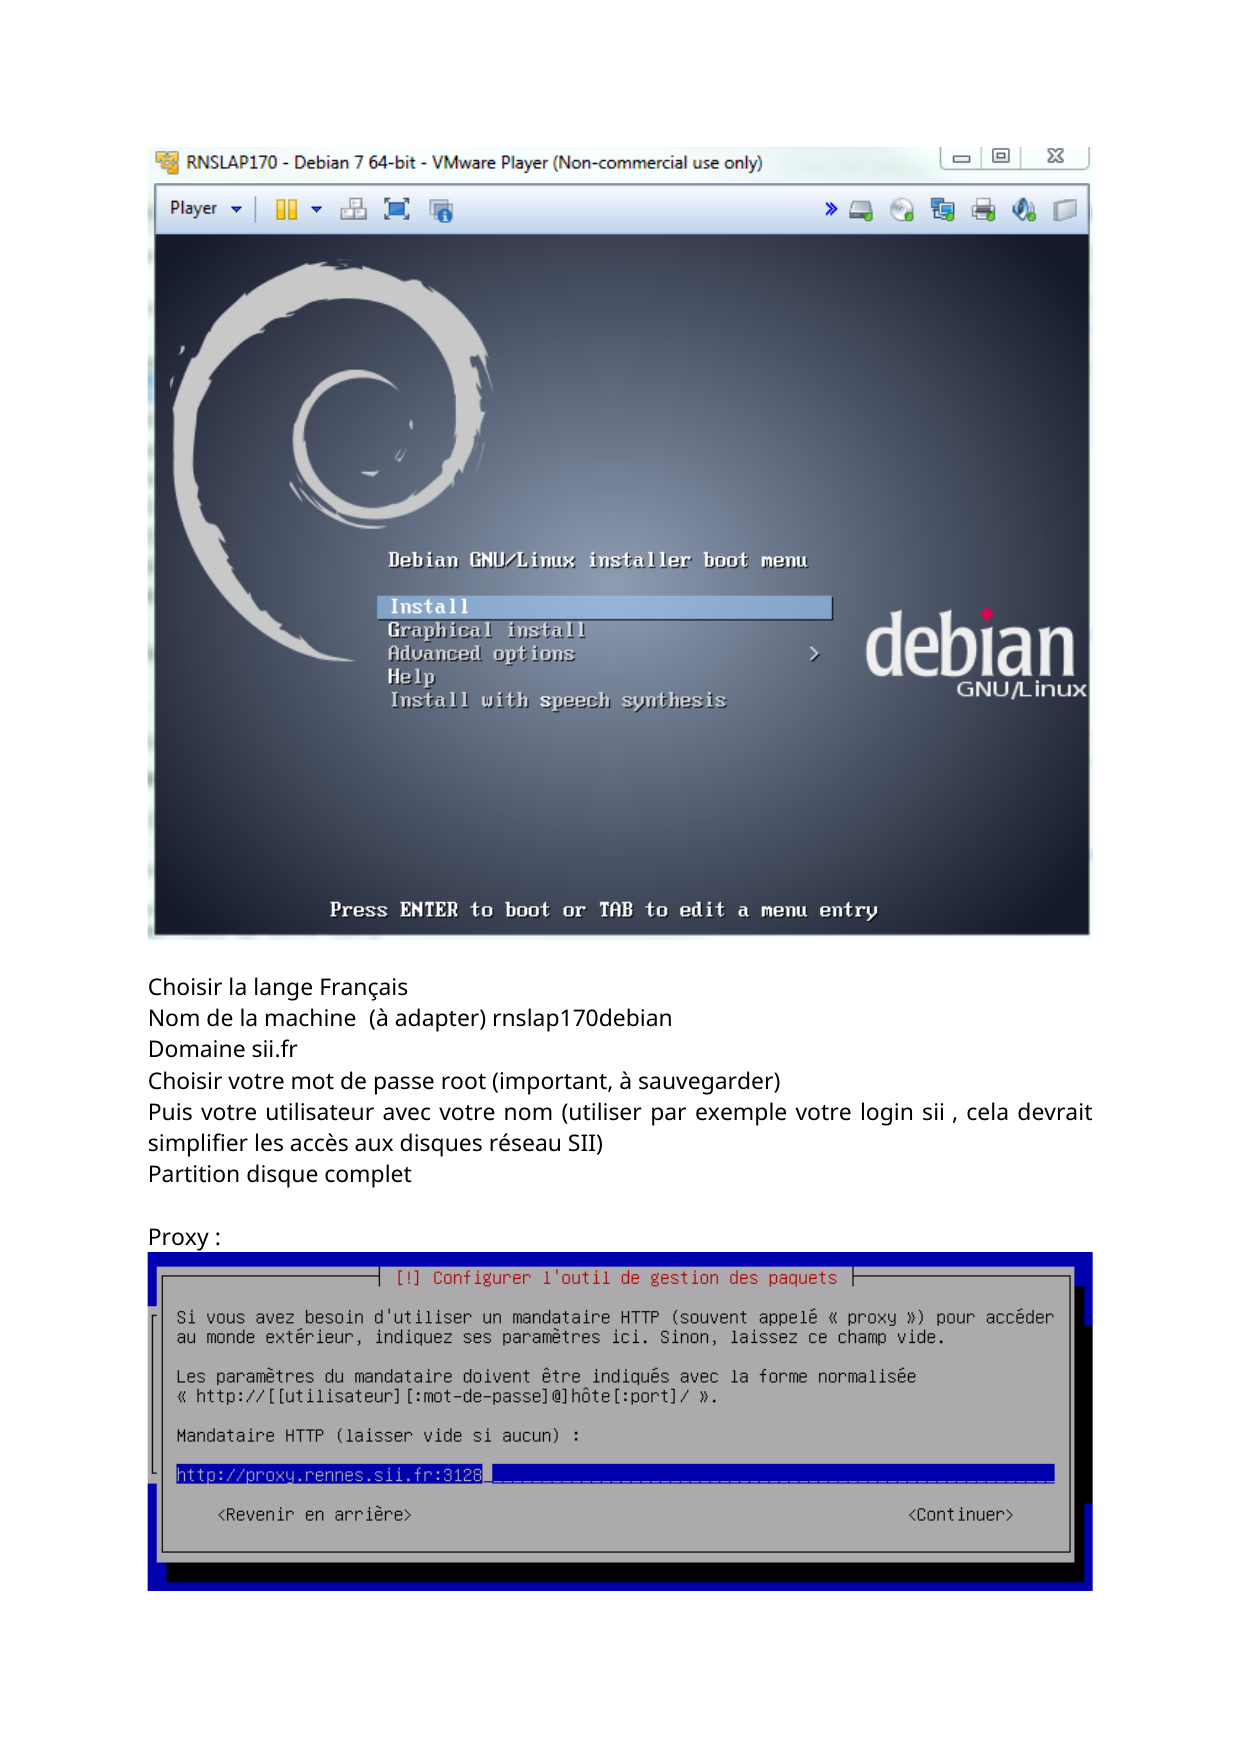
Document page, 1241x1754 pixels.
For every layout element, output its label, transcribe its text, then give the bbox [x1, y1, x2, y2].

text Puis votre utilisateur avec votre nom (utiliser par exemple votre login sii , cela devrait simplifier les accès aux disques réseau SII) [148, 1096, 1093, 1158]
text Nom de la machine (à adapter) rnslap170debian [148, 1002, 1093, 1033]
text Domaine sii.fr [148, 1033, 1093, 1065]
text Choisir votre mot de passe root (important, à sauvegarder) [148, 1065, 1093, 1096]
text Partition disque complet [148, 1158, 1093, 1190]
text Proxy : [148, 1221, 1093, 1252]
text Choisir la lange Français [148, 971, 1093, 1002]
